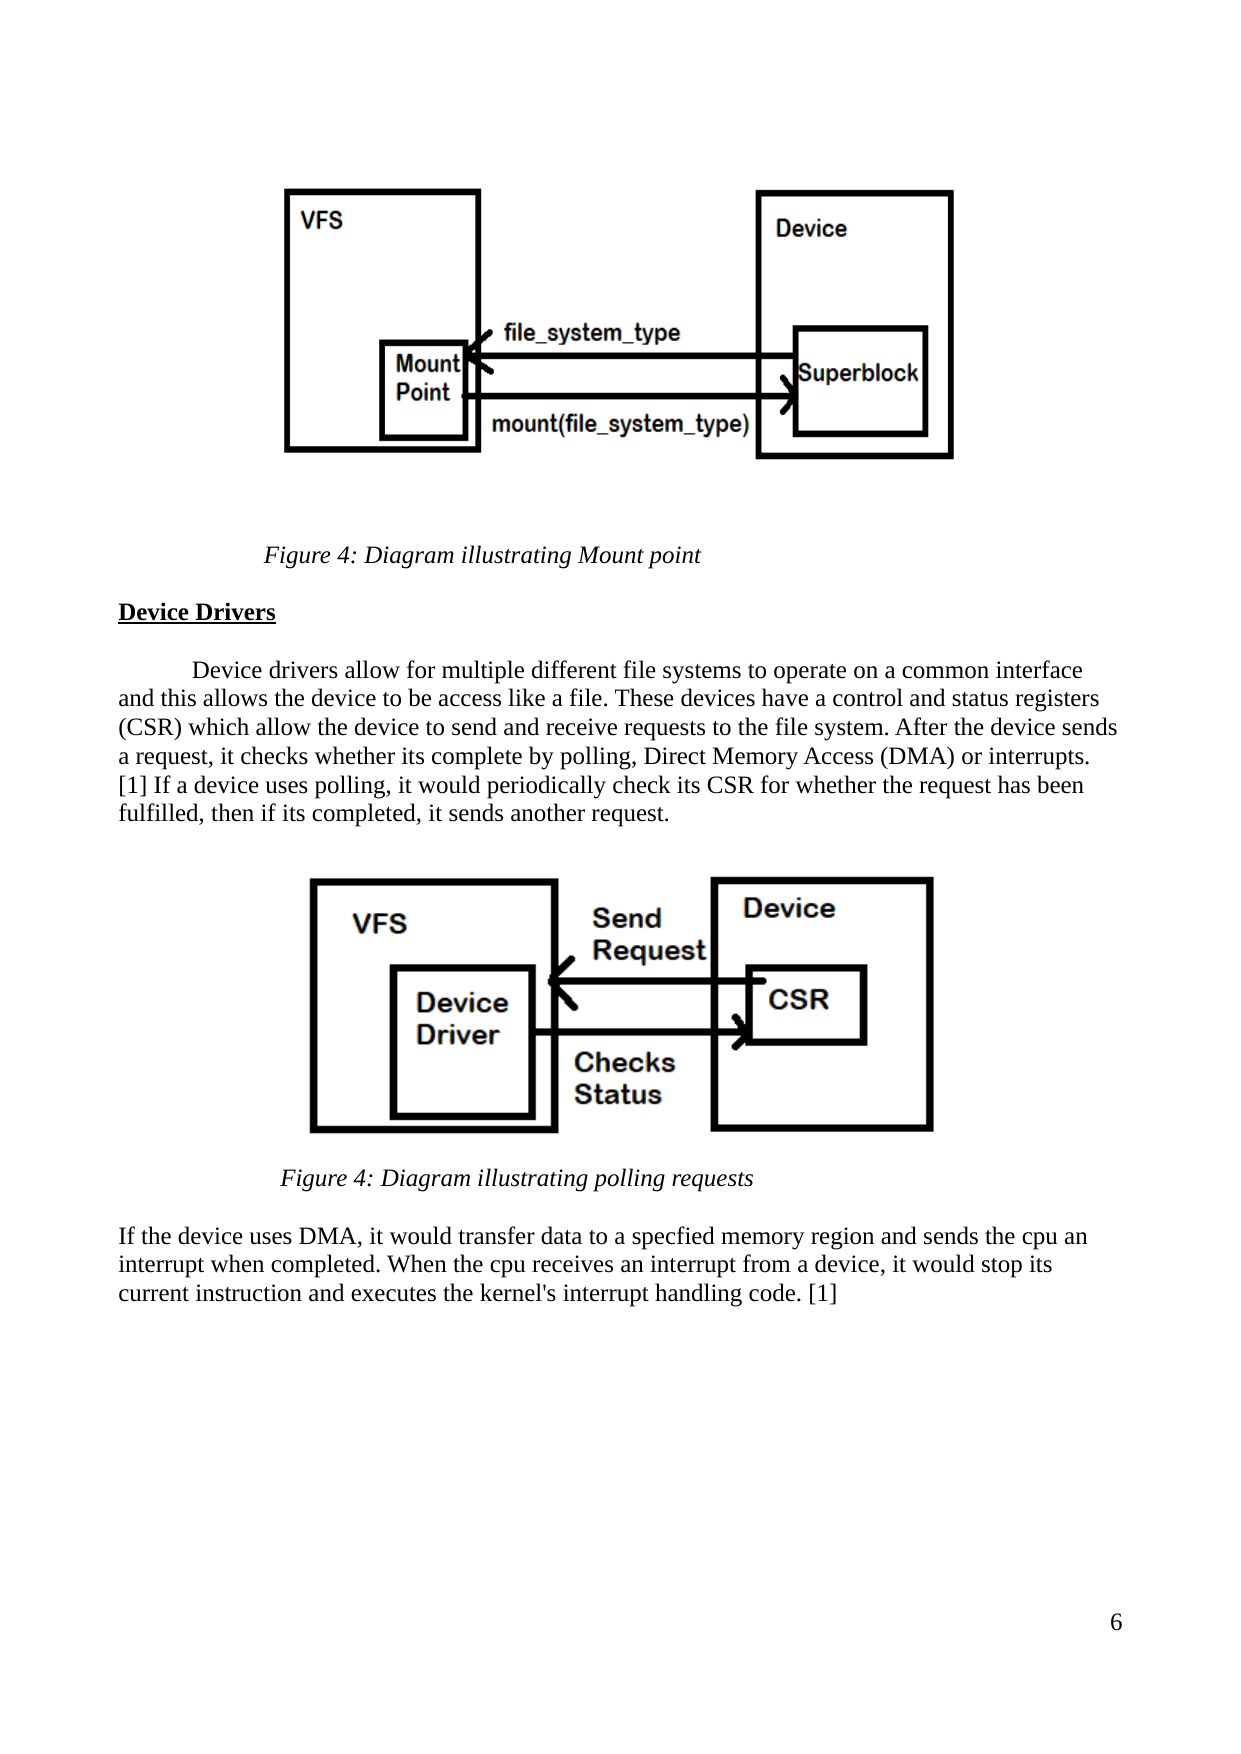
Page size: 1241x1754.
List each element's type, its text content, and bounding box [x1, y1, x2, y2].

picture [275, 142, 977, 540]
text Figure 4: Diagram illustrating Mount point [264, 148, 985, 568]
text Device drivers allow for multiple different file systems to operate on a common interface and this allows the device to be access like a file. These devices have a control and status registers (CSR) which allow the device to send and receive requests to the file system. After the device sends a request, it checks whether its complete by polling, Direct Memory Access (DMA) or interrupts. [1] If a device uses polling, it would periodically check its CSR for whether the request has been fulfilled, then if its completed, it sends another request. [118, 655, 1122, 827]
picture [280, 848, 961, 1164]
text Device Drivers [118, 597, 1122, 626]
text Figure 4: Diagram illustrating polling requests [280, 1164, 960, 1192]
text If the device uses DMA, it would transfer data to a specfied memory region and sends the cpu an interrupt when completed. When the cpu receives an interrupt from a device, it would stop its current instruction and executes the kernel's interrupt handling code. [1] [118, 1221, 1122, 1307]
